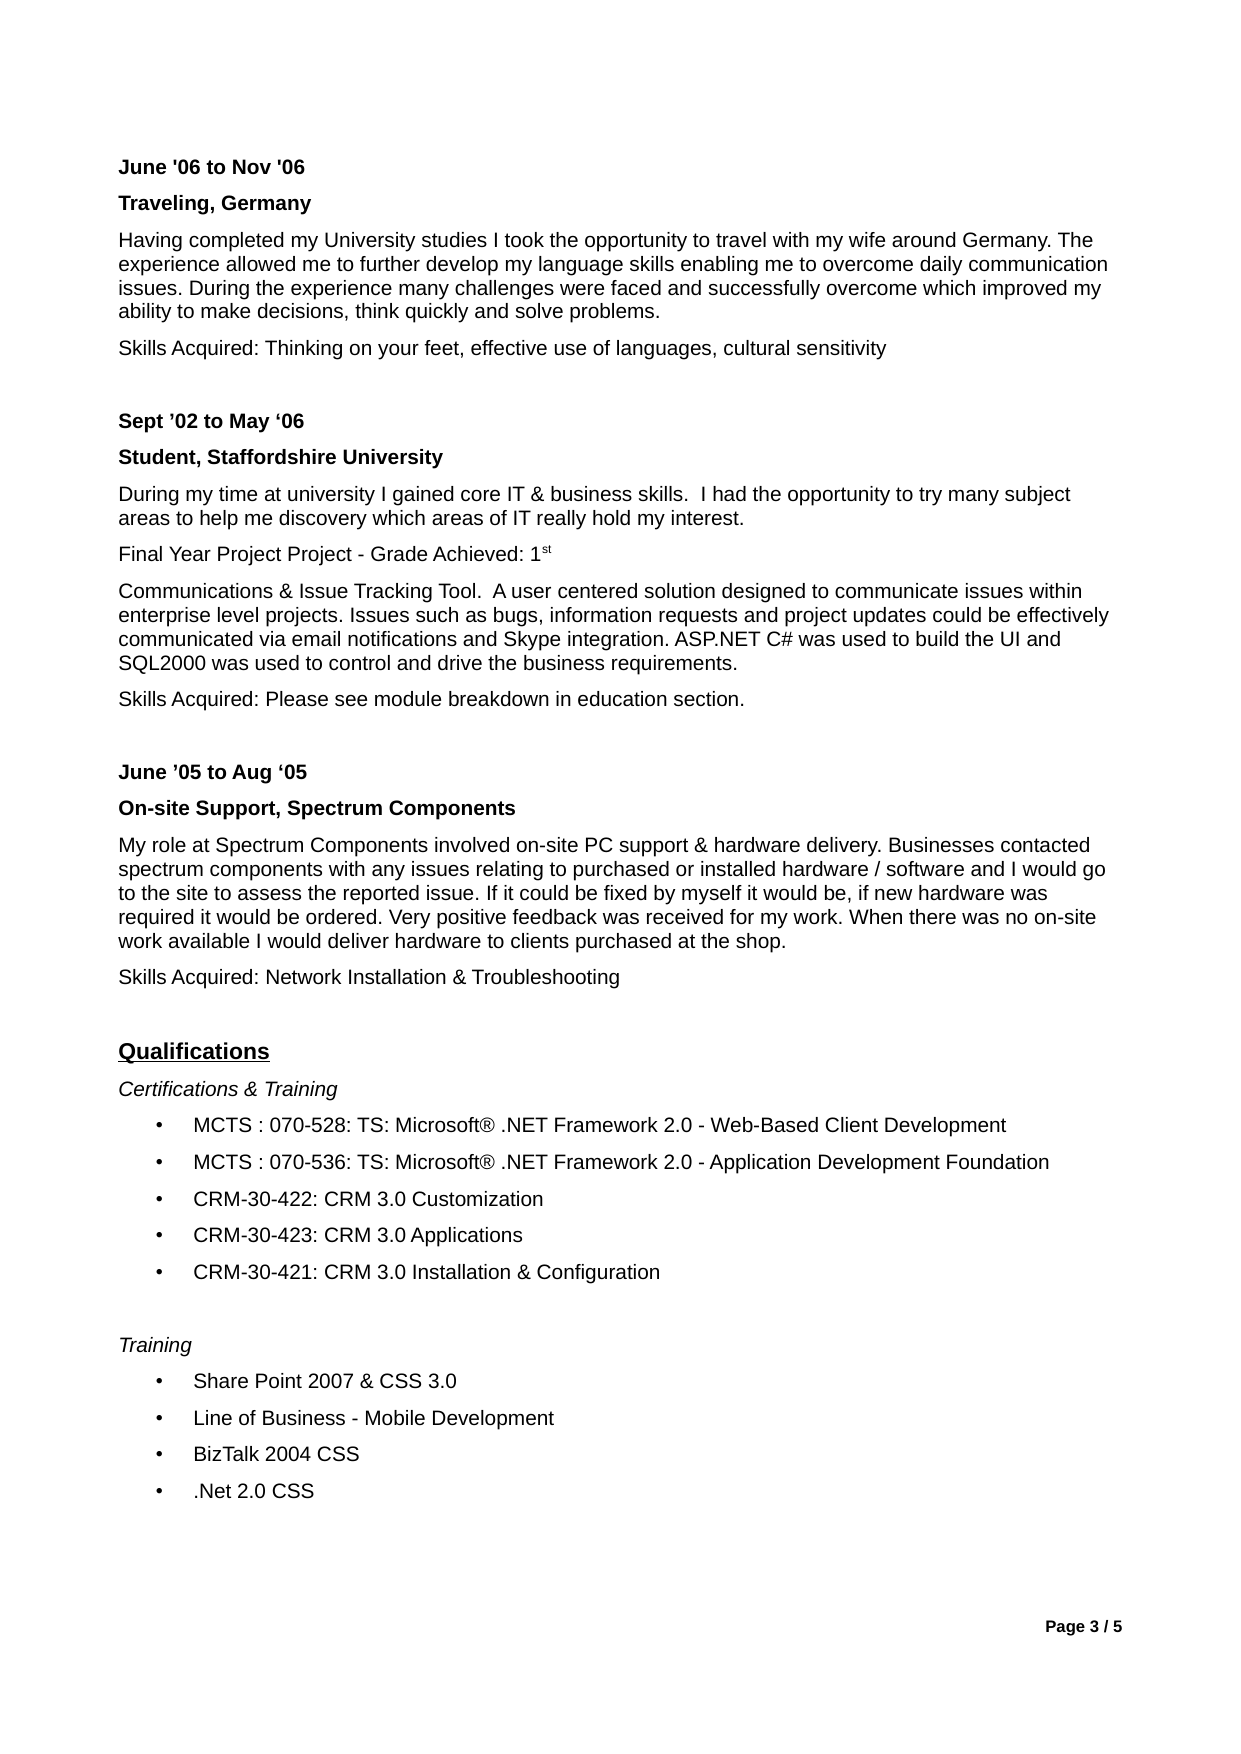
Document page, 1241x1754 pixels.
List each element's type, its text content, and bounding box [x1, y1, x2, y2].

list MCTS : 070-528: TS: Microsoft® .NET Framework 2.0 - Web-Based Client Development [156, 1113, 1122, 1137]
list MCTS : 070-536: TS: Microsoft® .NET Framework 2.0 - Application Development Foundation [156, 1150, 1122, 1174]
list BizTalk 2004 CSS [156, 1442, 1122, 1466]
text During my time at university I gained core IT & business skills. I had the opportunity to try many subject areas to help me discovery which areas of IT really hold my interest. [118, 482, 1122, 529]
list CRM-30-422: CRM 3.0 Customization [156, 1186, 1122, 1210]
text On-site Support, Spectrum Components [118, 796, 1122, 820]
text Sept ’02 to May ‘06 [118, 409, 1122, 433]
text Training [118, 1332, 1122, 1356]
text June ’05 to Aug ‘05 [118, 760, 1122, 784]
list CRM-30-423: CRM 3.0 Applications [156, 1223, 1122, 1247]
list Share Point 2007 & CSS 3.0 [156, 1369, 1122, 1393]
text Skills Acquired: Network Installation & Troubleshooting [118, 965, 1122, 989]
text June '06 to Nov '06 [118, 154, 1122, 178]
list CRM-30-421: CRM 3.0 Installation & Configuration [156, 1259, 1122, 1283]
list Line of Business - Mobile Development [156, 1406, 1122, 1429]
text Student, Staffordshire University [118, 445, 1122, 469]
text My role at Spectrum Components involved on-site PC support & hardware delivery. Businesses contacted spectrum components with any issues relating to purchased or installed hardware / software and I would go to the site to assess the reported issue. If it could be fixed by myself it would be, if new hardware was required it would be ordered. Very positive feedback was received for my work. When there was no on-site work available I would deliver hardware to clients purchased at the shop. [118, 833, 1122, 952]
text Communications & Issue Tracking Tool. A user centered solution designed to communicate issues within enterprise level projects. Issues such as bugs, information requests and project updates could be effectively communicated via email notifications and Skype integration. ASP.NET C# was used to build the UI and SQL2000 was used to control and drive the business requirements. [118, 578, 1122, 674]
text Qualifications [118, 1038, 1122, 1064]
text Having completed my University studies I took the opportunity to travel with my wife around Germany. The experience allowed me to further develop my language skills enabling me to overcome daily communication issues. During the experience many challenges were faced and successfully overcome which improved my ability to make decisions, think quickly and solve problems. [118, 227, 1122, 323]
text Final Year Project Project - Grade Achieved: 1st [118, 542, 1122, 566]
list .Net 2.0 CSS [156, 1479, 1122, 1503]
text Certifications & Training [118, 1077, 1122, 1101]
text Skills Acquired: Thinking on your feet, effective use of languages, cultural sensitivity [118, 336, 1122, 360]
text Traveling, Germany [118, 191, 1122, 215]
text Skills Acquired: Please see module breakdown in education section. [118, 687, 1122, 711]
